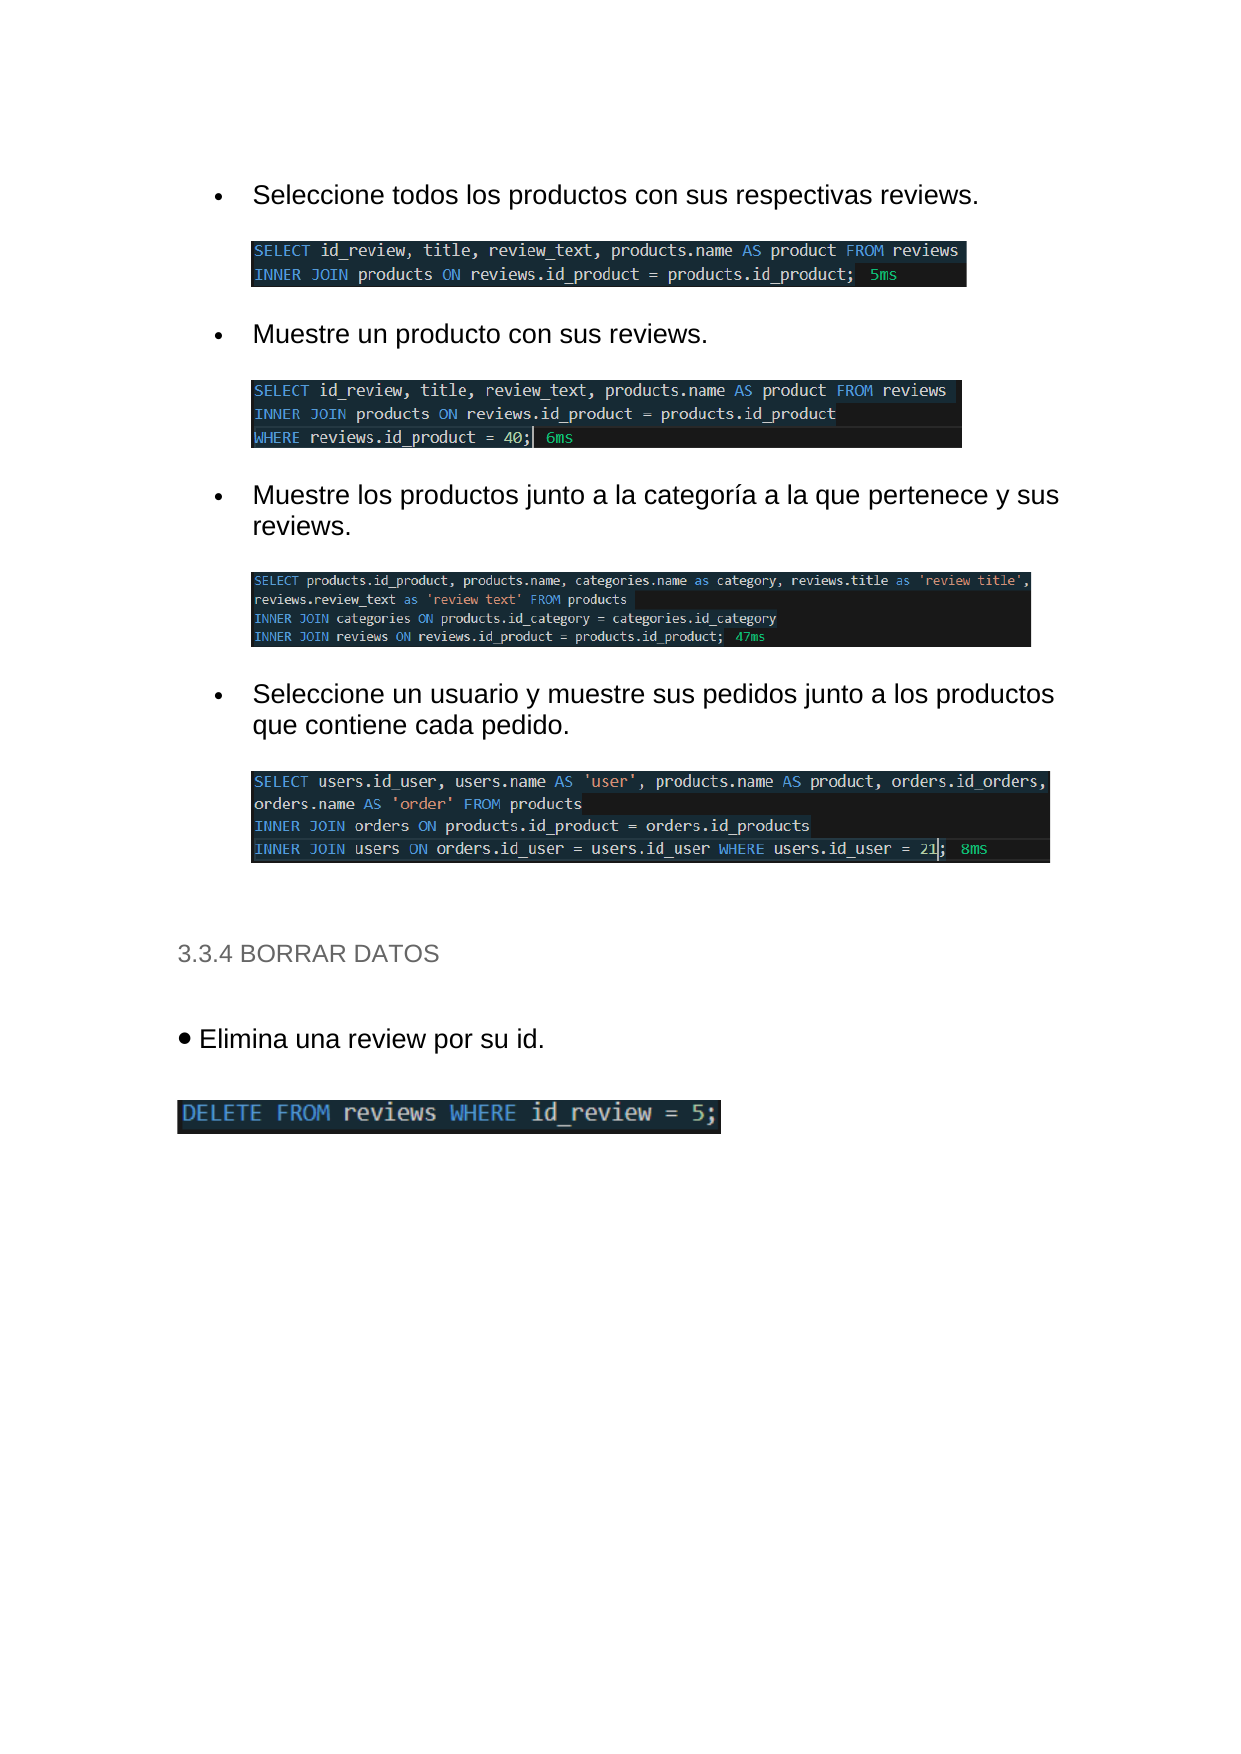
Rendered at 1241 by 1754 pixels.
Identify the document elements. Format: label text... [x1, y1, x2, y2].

list Seleccione todos los productos con sus respectivas reviews. [215, 179, 1063, 210]
text ⦁ Elimina una review por su id. [177, 1021, 1063, 1054]
list Seleccione un usuario y muestre sus pedidos junto a los productos que contiene cada pedido. [215, 678, 1063, 740]
list Muestre un producto con sus reviews. [215, 318, 1063, 349]
subtitle 3.3.4 BORRAR DATOS [177, 939, 1063, 967]
list Muestre los productos junto a la categoría a la que pertenece y sus reviews. [215, 479, 1063, 542]
